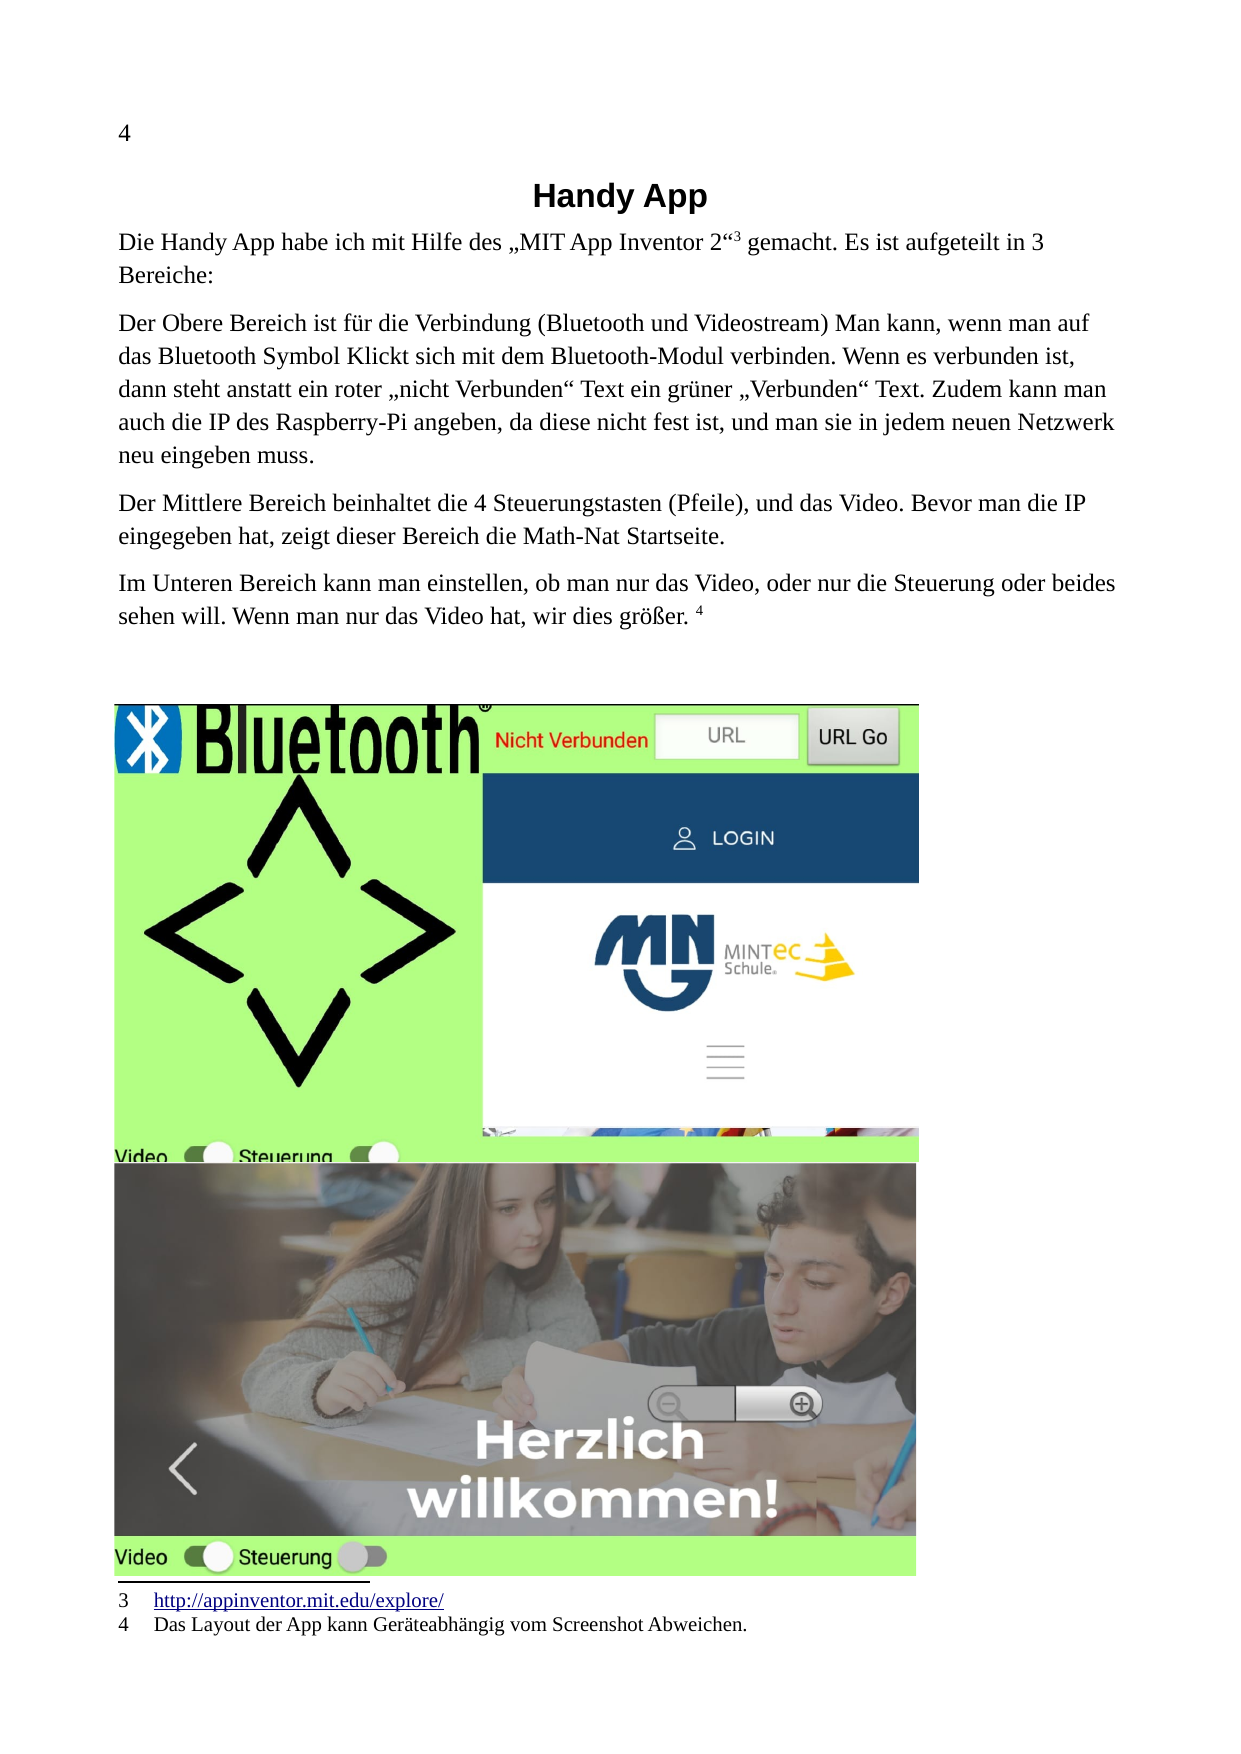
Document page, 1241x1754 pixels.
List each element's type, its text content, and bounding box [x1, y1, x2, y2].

picture [114, 704, 919, 1576]
text Der Mittlere Bereich beinhaltet die 4 Steuerungstasten (Pfeile), und das Video. Bevor man die IP eingegeben hat, zeigt dieser Bereich die Math-Nat Startseite. [118, 488, 1122, 549]
subtitle Handy App [118, 176, 1122, 215]
text http://appinventor.mit.edu/explore/ [118, 1588, 1122, 1612]
text Der Obere Bereich ist für die Verbindung (Bluetooth und Videostream) Man kann, wenn man auf das Bluetooth Symbol Klickt sich mit dem Bluetooth-Modul verbinden. Wenn es verbunden ist, dann steht anstatt ein roter „nicht Verbunden“ Text ein grüner „Verbunden“ Text. Zudem kann man auch die IP des Raspberry-Pi angeben, da diese nicht fest ist, und man sie in jedem neuen Netzwerk neu eingeben muss. [118, 308, 1122, 469]
text Die Handy App habe ich mit Hilfe des „MIT App Inventor 2“ gemacht. Es ist aufgeteilt in 3 Bereiche: [118, 227, 1122, 289]
text Im Unteren Bereich kann man einstellen, ob man nur das Video, oder nur die Steuerung oder beides sehen will. Wenn man nur das Video hat, wir dies größer. [118, 568, 1122, 630]
text Das Layout der App kann Geräteabhängig vom Screenshot Abweichen. [118, 1612, 1122, 1636]
